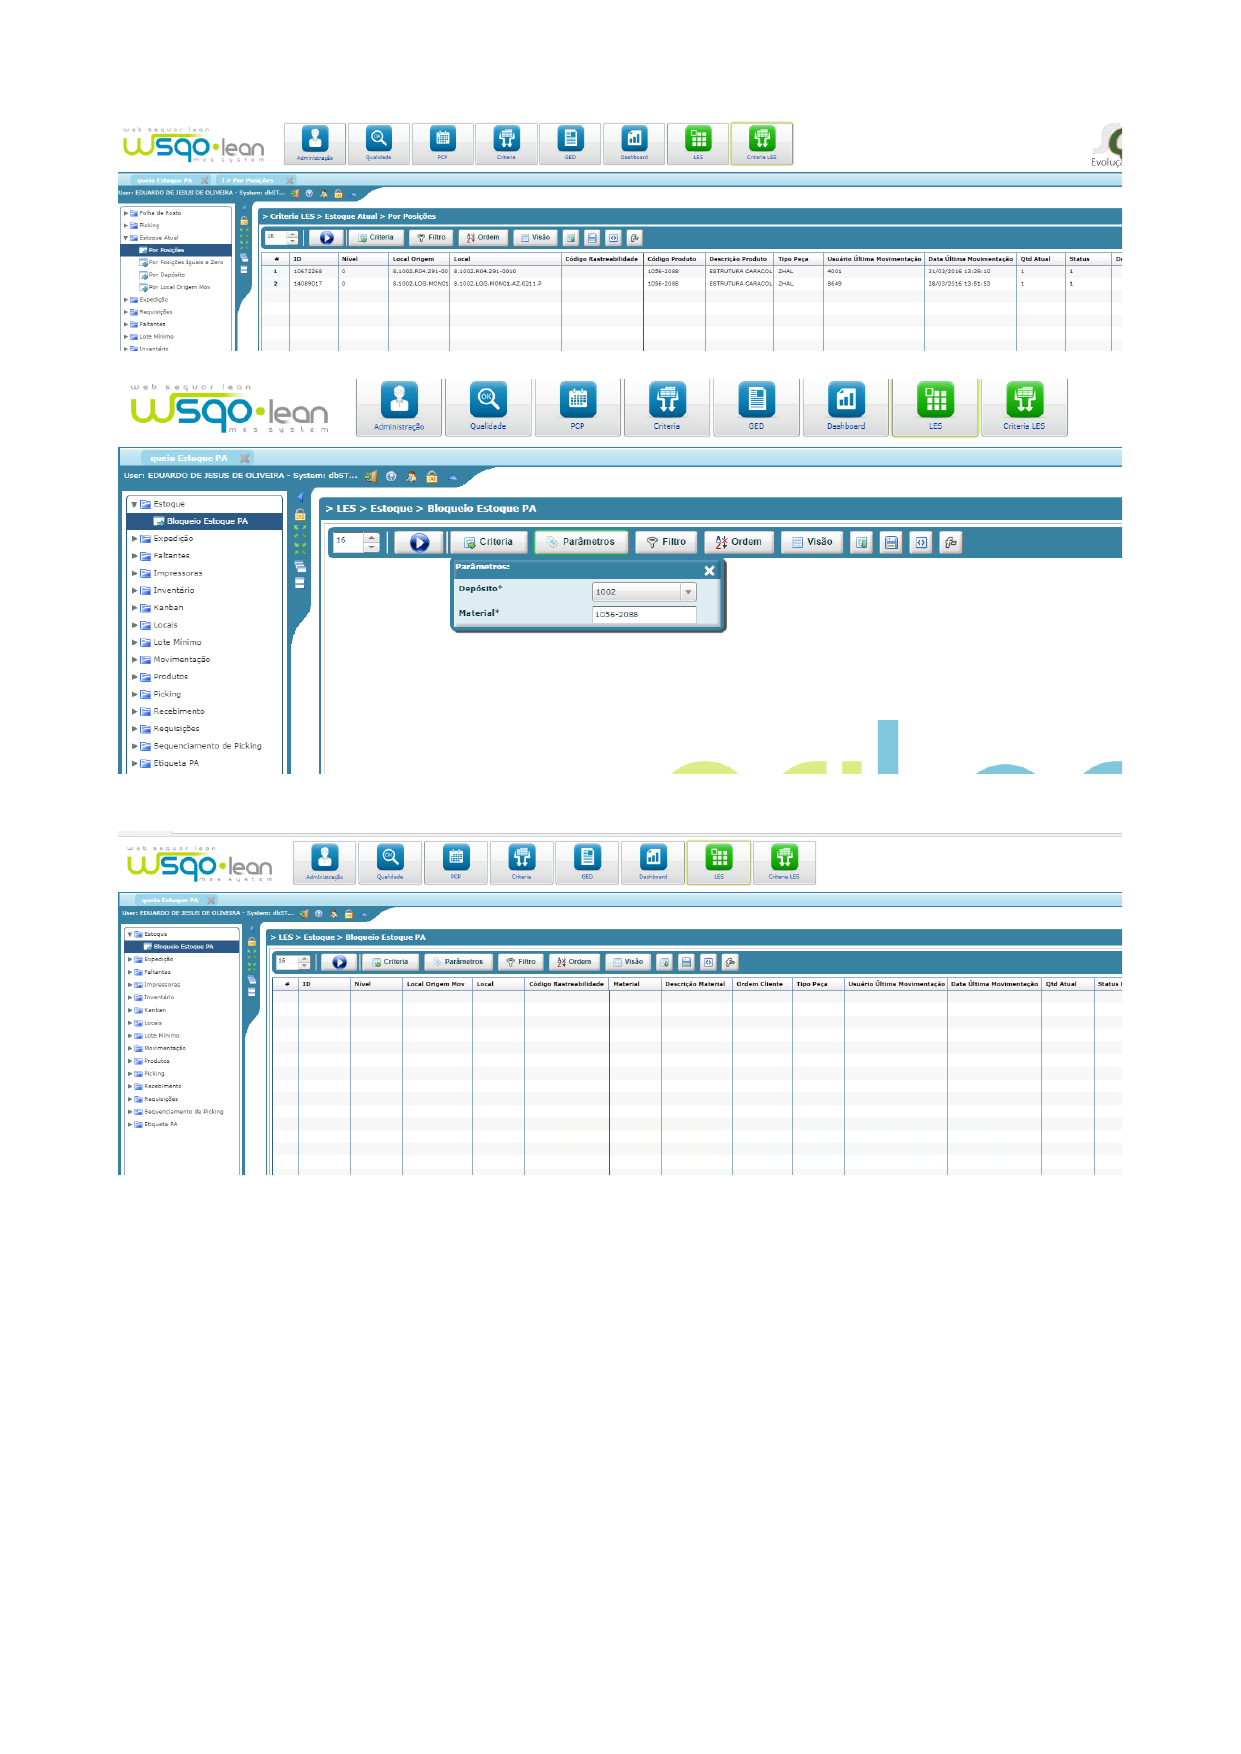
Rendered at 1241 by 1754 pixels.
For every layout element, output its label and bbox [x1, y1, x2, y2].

picture [118, 379, 1123, 774]
picture [118, 118, 1123, 351]
picture [118, 831, 1123, 1175]
